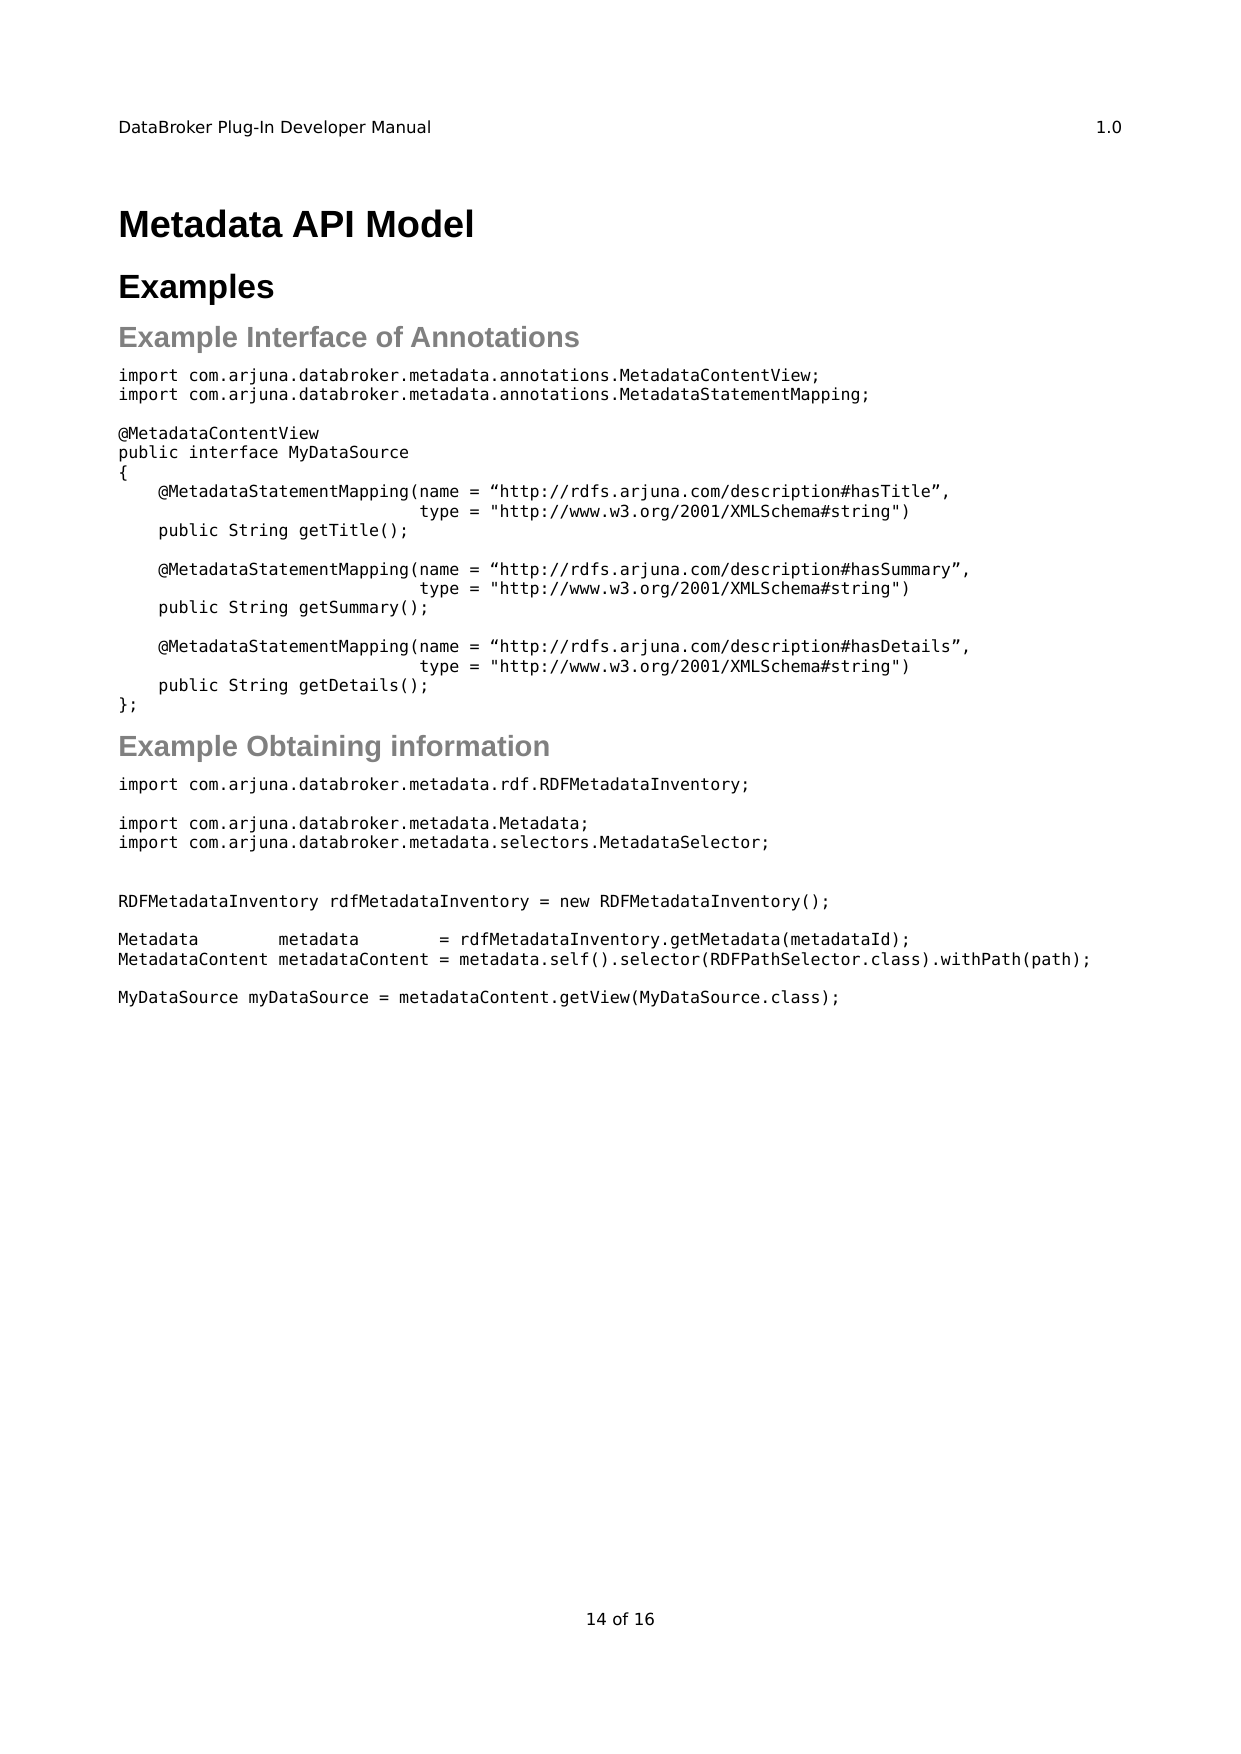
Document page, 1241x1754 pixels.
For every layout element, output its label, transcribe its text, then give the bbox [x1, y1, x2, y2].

subtitle Example Obtaining information [118, 729, 1122, 763]
subtitle Metadata API Model [118, 202, 1122, 246]
subtitle Examples [118, 267, 1122, 305]
text import com.arjuna.databroker.metadata.rdf.RDFMetadataInventory; import com.arjuna.databroker.metadata.Metadata; import com.arjuna.databroker.metadata.selectors.MetadataSelector; RDFMetadataInventory rdfMetadataInventory = new RDFMetadataInventory(); Metadata metadata = rdfMetadataInventory.getMetadata(metadataId); MetadataContent metadataContent = metadata.self().selector(RDFPathSelector.class).withPath(path); MyDataSource myDataSource = metadataContent.getView(MyDataSource.class); [118, 775, 1122, 1008]
text import com.arjuna.databroker.metadata.annotations.MetadataContentView; import com.arjuna.databroker.metadata.annotations.MetadataStatementMapping; @MetadataContentView public interface MyDataSource { @MetadataStatementMapping(name = “http://rdfs.arjuna.com/description#hasTitle”, type = "http://www.w3.org/2001/XMLSchema#string") public String getTitle(); @MetadataStatementMapping(name = “http://rdfs.arjuna.com/description#hasSummary”, type = "http://www.w3.org/2001/XMLSchema#string") public String getSummary(); @MetadataStatementMapping(name = “http://rdfs.arjuna.com/description#hasDetails”, type = "http://www.w3.org/2001/XMLSchema#string") public String getDetails(); }; [118, 366, 1122, 714]
subtitle Example Interface of Annotations [118, 320, 1122, 353]
